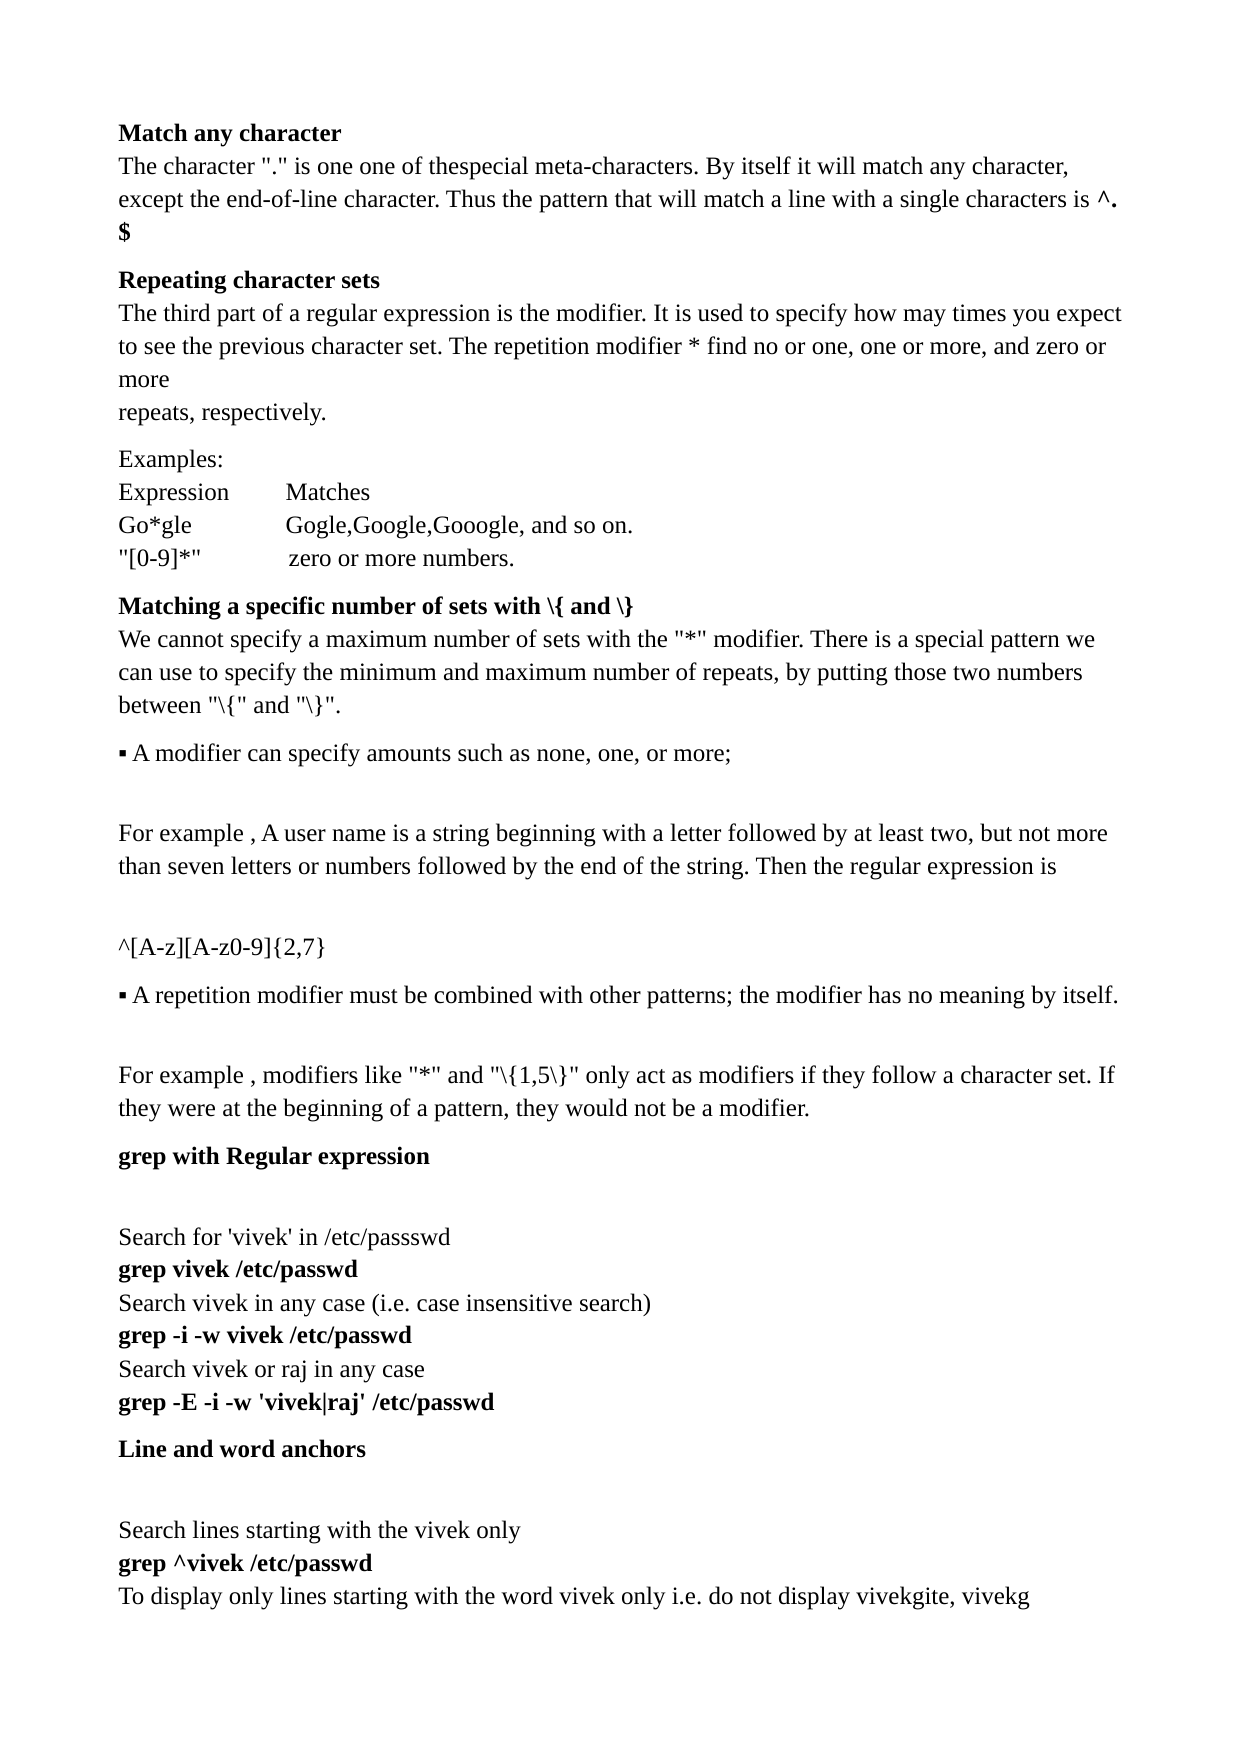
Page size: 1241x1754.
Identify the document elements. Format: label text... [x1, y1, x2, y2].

text Line and word anchors [118, 1434, 1122, 1463]
text For example , A user name is a string beginning with a letter followed by at least two, but not more than seven letters or numbers followed by the end of the string. Then the regular expression is [118, 785, 1122, 880]
text ▪ A repetition modifier must be combined with other patterns; the modifier has no meaning by itself. [118, 980, 1122, 1008]
text Repeating character sets The third part of a regular expression is the modifier. It is used to specify how may times you expect to see the previous character set. The repetition modifier * find no or one, one or more, and zero or more repeats, respectively. [118, 265, 1122, 426]
text ▪ A modifier can specify amounts such as none, one, or more; [118, 738, 1122, 767]
text Match any character The character "." is one one of thespecial meta-characters. By itself it will match any character, except the end-of-line character. Thus the pattern that will match a line with a single characters is ^.$ [118, 118, 1122, 246]
text grep with Regular expression [118, 1141, 1122, 1170]
text For example , modifiers like "*" and "\{1,5\}" only act as modifiers if they follow a character set. If they were at the beginning of a pattern, they would not be a modifier. [118, 1027, 1122, 1122]
text Examples: Expression Matches Go*gle Gogle,Google,Gooogle, and so on. "[0-9]*" zero or more numbers. [118, 444, 1122, 572]
text Search lines starting with the vivek only grep ^vivek /etc/passwd To display only lines starting with the word vivek only i.e. do not display vivekgite, vivekg [118, 1482, 1122, 1610]
text Search for 'vivek' in /etc/passswd grep vivek /etc/passwd Search vivek in any case (i.e. case insensitive search) grep -i -w vivek /etc/passwd Search vivek or raj in any case grep -E -i -w 'vivek|raj' /etc/passwd [118, 1188, 1122, 1415]
text ^[A-z][A-z0-9]{2,7} [118, 899, 1122, 961]
text Matching a specific number of sets with \{ and \} We cannot specify a maximum number of sets with the "*" modifier. There is a special pattern we can use to specify the minimum and maximum number of repeats, by putting those two numbers between "\{" and "\}". [118, 591, 1122, 719]
